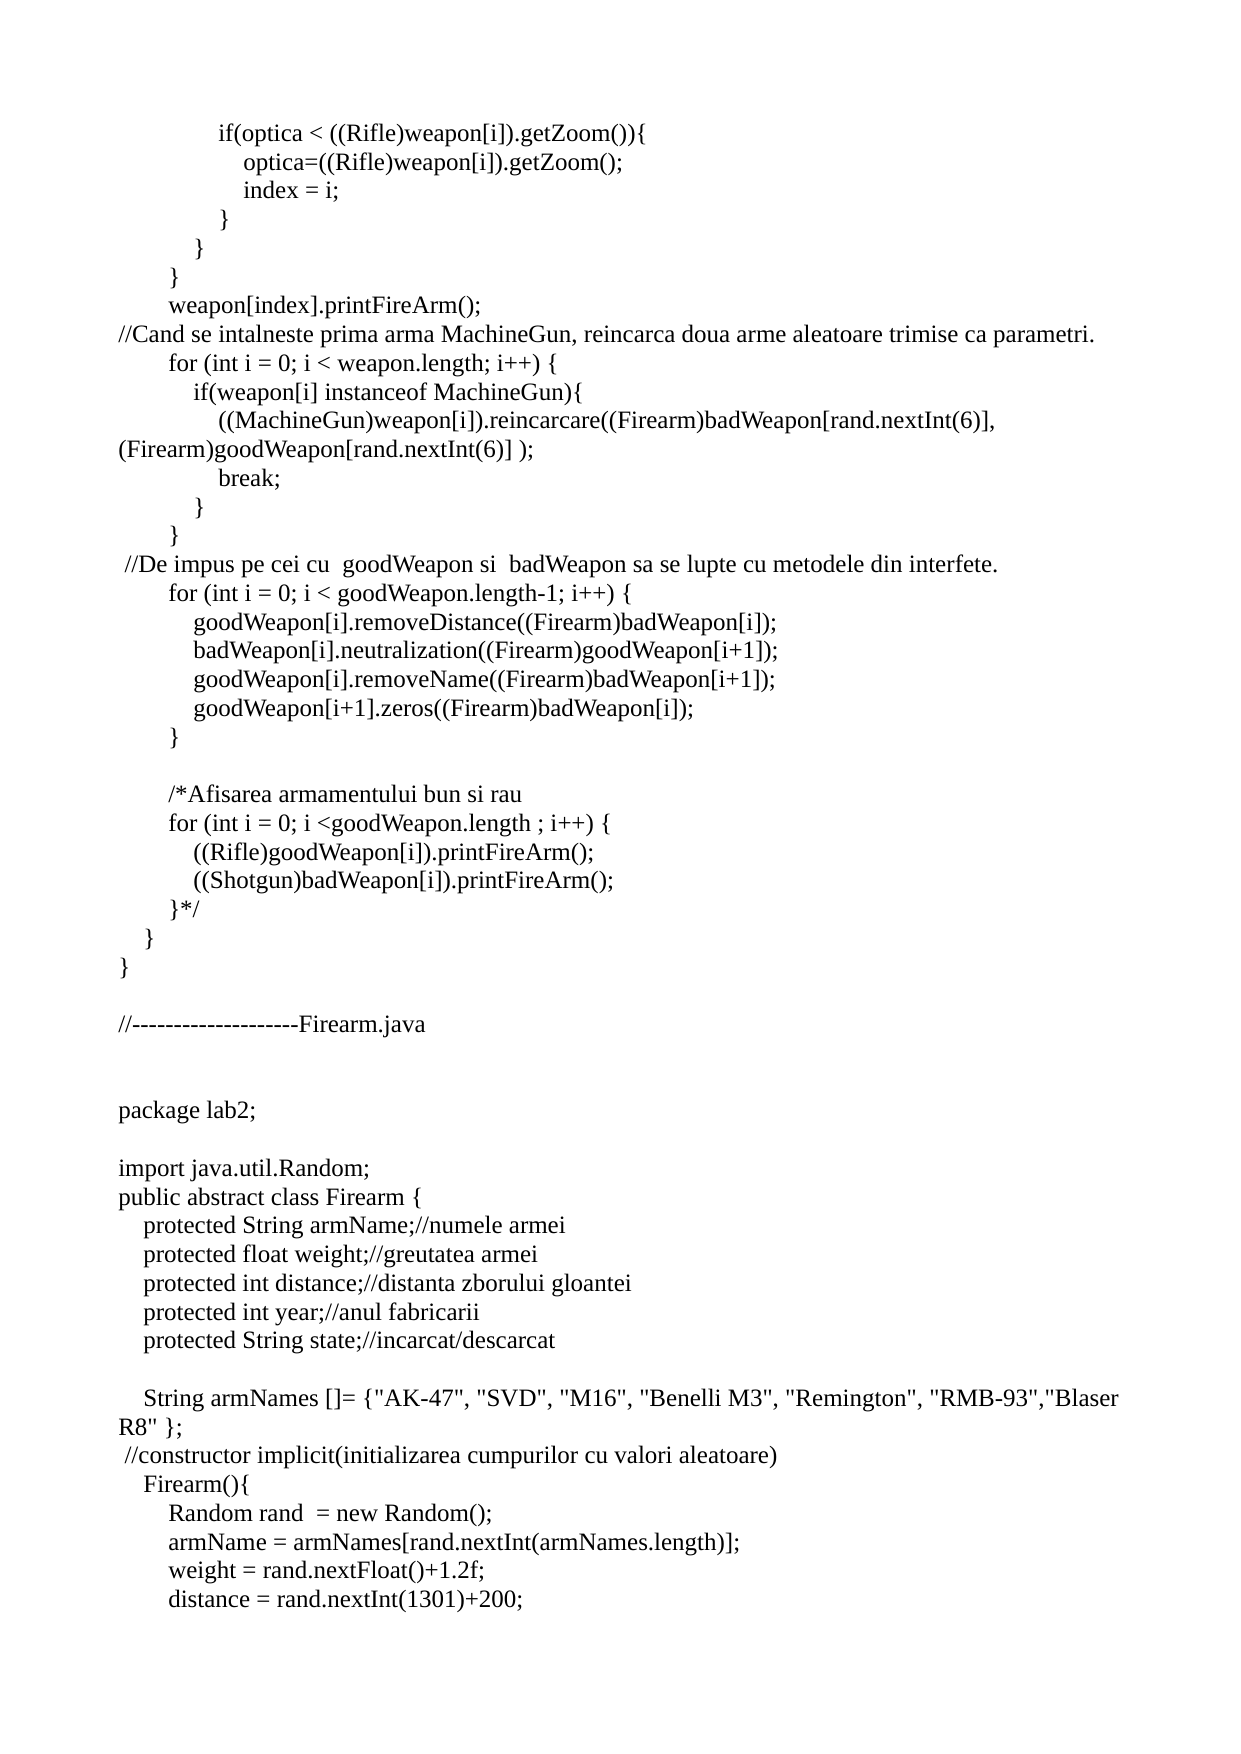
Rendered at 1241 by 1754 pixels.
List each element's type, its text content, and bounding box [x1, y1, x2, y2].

text if(optica < ((Rifle)weapon[i]).getZoom()){ [118, 118, 1122, 147]
text ((MachineGun)weapon[i]).reincarcare((Firearm)badWeapon[rand.nextInt(6)],(Firearm)goodWeapon[rand.nextInt(6)] ); [118, 406, 1122, 463]
text Random rand = new Random(); [118, 1498, 1122, 1527]
text //De impus pe cei cu goodWeapon si badWeapon sa se lupte cu metodele din interfete. [118, 549, 1122, 578]
text goodWeapon[i].removeName((Firearm)badWeapon[i+1]); [118, 664, 1122, 693]
text weight = rand.nextFloat()+1.2f; [118, 1556, 1122, 1584]
text goodWeapon[i].removeDistance((Firearm)badWeapon[i]); [118, 607, 1122, 636]
text goodWeapon[i+1].zeros((Firearm)badWeapon[i]); [118, 693, 1122, 722]
text optica=((Rifle)weapon[i]).getZoom(); [118, 147, 1122, 176]
text protected String armName;//numele armei [118, 1211, 1122, 1239]
text ((Rifle)goodWeapon[i]).printFireArm(); [118, 837, 1122, 866]
text for (int i = 0; i <goodWeapon.length ; i++) { [118, 808, 1122, 837]
text armName = armNames[rand.nextInt(armNames.length)]; [118, 1527, 1122, 1556]
text } [118, 521, 1122, 549]
text break; [118, 463, 1122, 492]
text } [118, 923, 1122, 952]
text protected int year;//anul fabricarii [118, 1297, 1122, 1326]
text /*Afisarea armamentului bun si rau [118, 779, 1122, 808]
text protected String state;//incarcat/descarcat [118, 1326, 1122, 1354]
text for (int i = 0; i < weapon.length; i++) { [118, 348, 1122, 377]
text package lab2; [118, 1096, 1122, 1124]
text } [118, 952, 1122, 981]
text } [118, 492, 1122, 521]
text public abstract class Firearm { [118, 1182, 1122, 1211]
text index = i; [118, 176, 1122, 204]
text }*/ [118, 894, 1122, 923]
text ((Shotgun)badWeapon[i]).printFireArm(); [118, 866, 1122, 894]
text } [118, 233, 1122, 262]
text if(weapon[i] instanceof MachineGun){ [118, 377, 1122, 406]
text //Cand se intalneste prima arma MachineGun, reincarca doua arme aleatoare trimise ca parametri. [118, 319, 1122, 348]
text weapon[index].printFireArm(); [118, 291, 1122, 319]
text distance = rand.nextInt(1301)+200; [118, 1584, 1122, 1613]
text } [118, 722, 1122, 751]
text String armNames []= {"AK-47", "SVD", "M16", "Benelli M3", "Remington", "RMB-93","Blaser R8" }; [118, 1383, 1122, 1441]
text Firearm(){ [118, 1469, 1122, 1498]
text for (int i = 0; i < goodWeapon.length-1; i++) { [118, 578, 1122, 607]
text protected int distance;//distanta zborului gloantei [118, 1268, 1122, 1297]
text } [118, 262, 1122, 291]
text protected float weight;//greutatea armei [118, 1239, 1122, 1268]
text import java.util.Random; [118, 1153, 1122, 1182]
text } [118, 204, 1122, 233]
text badWeapon[i].neutralization((Firearm)goodWeapon[i+1]); [118, 636, 1122, 664]
text //--------------------Firearm.java [118, 1009, 1122, 1038]
text //constructor implicit(initializarea cumpurilor cu valori aleatoare) [118, 1441, 1122, 1469]
